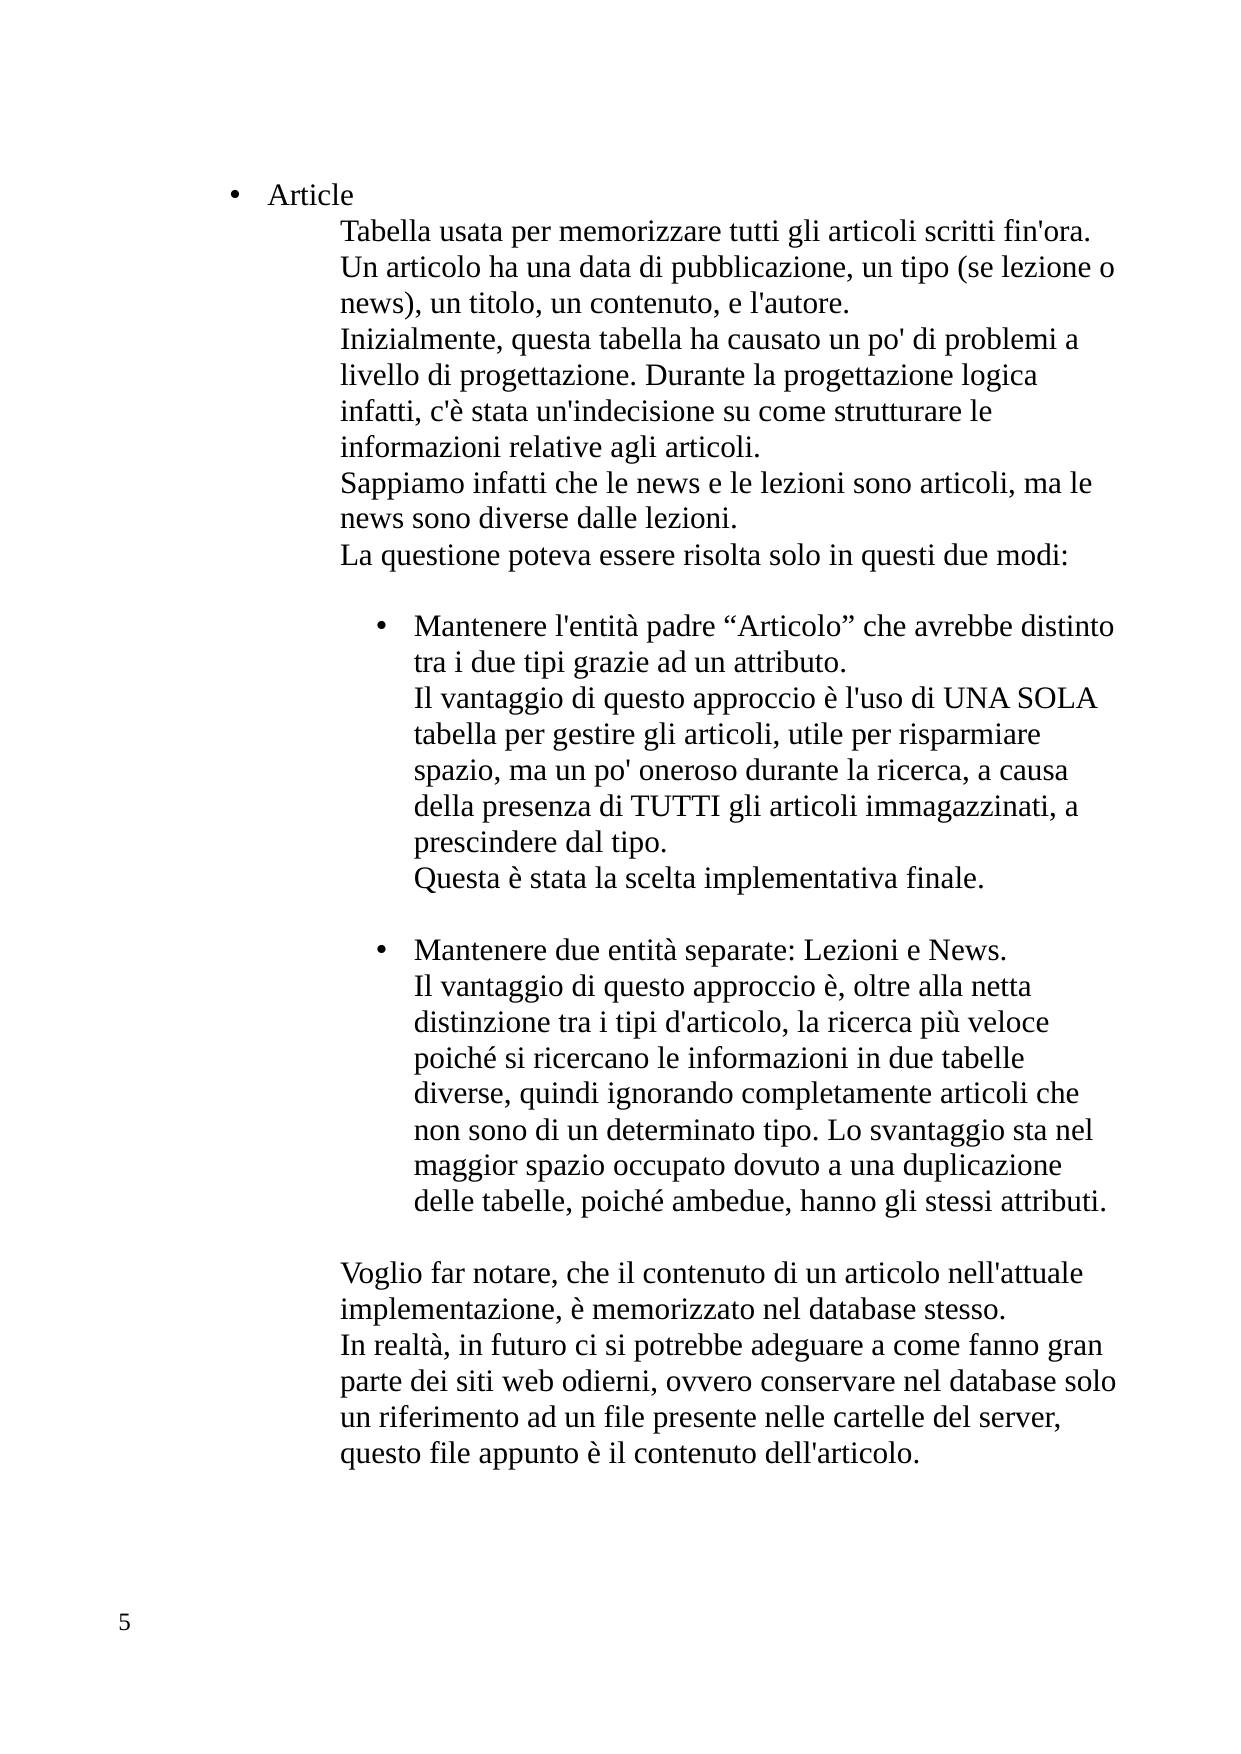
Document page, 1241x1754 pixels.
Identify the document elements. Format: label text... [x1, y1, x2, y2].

list Tabella usata per memorizzare tutti gli articoli scritti fin'ora. [302, 212, 1122, 248]
list Mantenere l'entità padre “Articolo” che avrebbe distinto tra i due tipi grazie ad un attributo. Il vantaggio di questo approccio è l'uso di UNA SOLA tabella per gestire gli articoli, utile per risparmiare spazio, ma un po' oneroso durante la ricerca, a causa della presenza di TUTTI gli articoli immagazzinati, a prescindere dal tipo. Questa è stata la scelta implementativa finale. [376, 608, 1122, 895]
list Inizialmente, questa tabella ha causato un po' di problemi a livello di progettazione. Durante la progettazione logica infatti, c'è stata un'indecisione su come strutturare le informazioni relative agli articoli. [302, 320, 1122, 464]
text Voglio far notare, che il contenuto di un articolo nell'attuale implementazione, è memorizzato nel database stesso. [340, 1254, 1122, 1326]
list Un articolo ha una data di pubblicazione, un tipo (se lezione o news), un titolo, un contenuto, e l'autore. [302, 248, 1122, 320]
text In realtà, in futuro ci si potrebbe adeguare a come fanno gran parte dei siti web odierni, ovvero conservare nel database solo un riferimento ad un file presente nelle cartelle del server, questo file appunto è il contenuto dell'articolo. [340, 1326, 1122, 1470]
list La questione poteva essere risolta solo in questi due modi: [302, 536, 1122, 572]
list Article [229, 176, 1122, 212]
list Sappiamo infatti che le news e le lezioni sono articoli, ma le news sono diverse dalle lezioni. [302, 464, 1122, 536]
list Mantenere due entità separate: Lezioni e News. Il vantaggio di questo approccio è, oltre alla netta distinzione tra i tipi d'articolo, la ricerca più veloce poiché si ricercano le informazioni in due tabelle diverse, quindi ignorando completamente articoli che non sono di un determinato tipo. Lo svantaggio sta nel maggior spazio occupato dovuto a una duplicazione delle tabelle, poiché ambedue, hanno gli stessi attributi. [376, 931, 1122, 1218]
